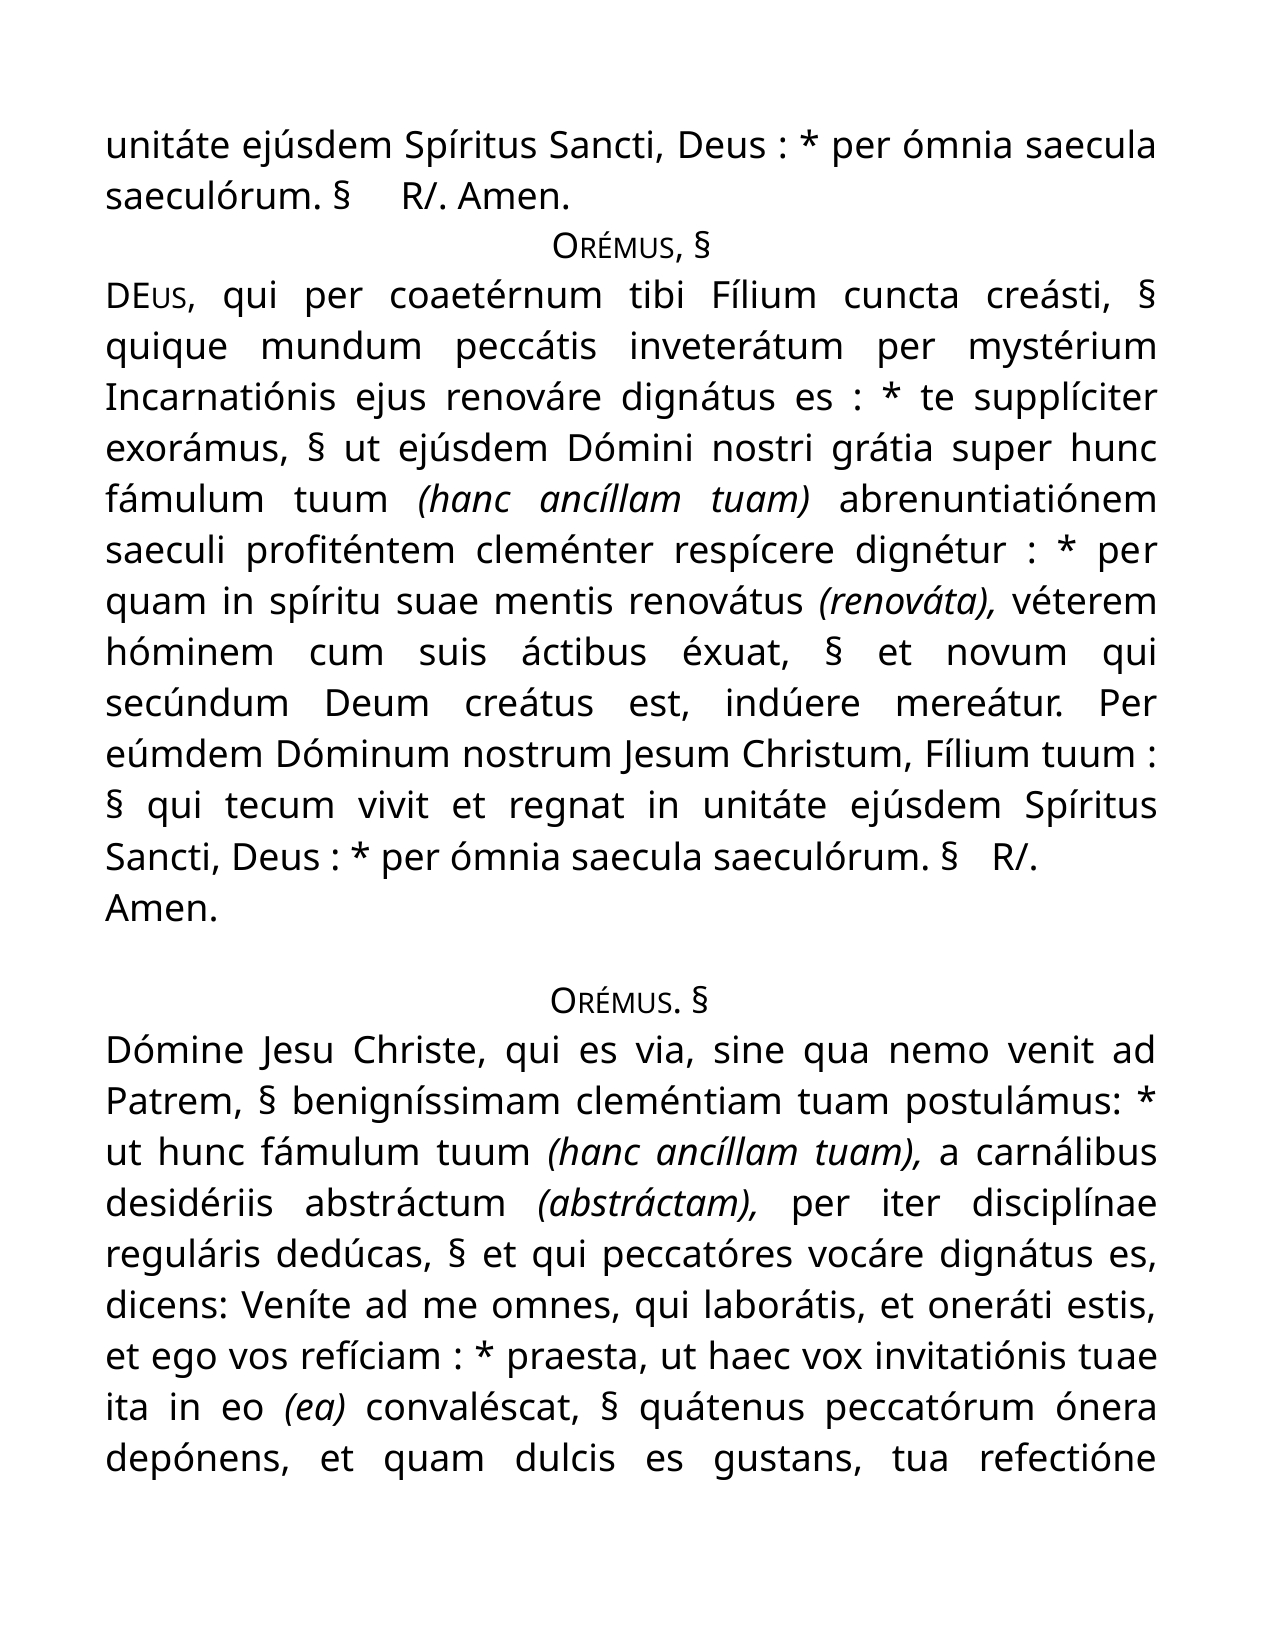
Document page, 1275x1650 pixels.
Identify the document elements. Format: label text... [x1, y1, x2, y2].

list unitáte ejúsdem Spíritus Sancti, Deus : * per ómnia saecula saeculórum. § R/. Amen. [105, 118, 1158, 220]
list Orémus, § [105, 220, 1158, 268]
list DEus, qui per coaetérnum tibi Fílium cuncta creásti, § quique mundum peccátis inveterátum per mystérium Incarnatiónis ejus renováre dignátus es : * te supplíciter exorámus, § ut ejúsdem Dómini nostri grátia super hunc fámulum tuum (hanc ancíllam tuam) abrenuntiatiónem saeculi profiténtem cleménter respícere dignétur : * per quam in spíritu suae mentis renovátus (renováta), véterem hóminem cum suis áctibus éxuat, § et novum qui secúndum Deum creátus est, indúere mereátur. Per eúmdem Dóminum nostrum Jesum Christum, Fílium tuum : § qui tecum vivit et regnat in unitáte ejúsdem Spíritus Sancti, Deus : * per ómnia saecula saeculórum. § R/. Amen. [105, 268, 1158, 932]
list Orémus. § [105, 975, 1158, 1023]
list Dómine Jesu Christe, qui es via, sine qua nemo venit ad Patrem, § benigníssimam cleméntiam tuam postulámus: * ut hunc fámulum tuum (hanc ancíllam tuam), a carnálibus desidériis abstráctum (abstráctam), per iter disciplínae reguláris dedúcas, § et qui peccatóres vocáre dignátus es, dicens: Veníte ad me omnes, qui laborátis, et oneráti estis, et ego vos refíciam : * praesta, ut haec vox invitatiónis tuae ita in eo (ea) convaléscat, § quátenus peccatórum ónera depónens, et quam dulcis es gustans, tua refectióne [105, 1023, 1158, 1483]
